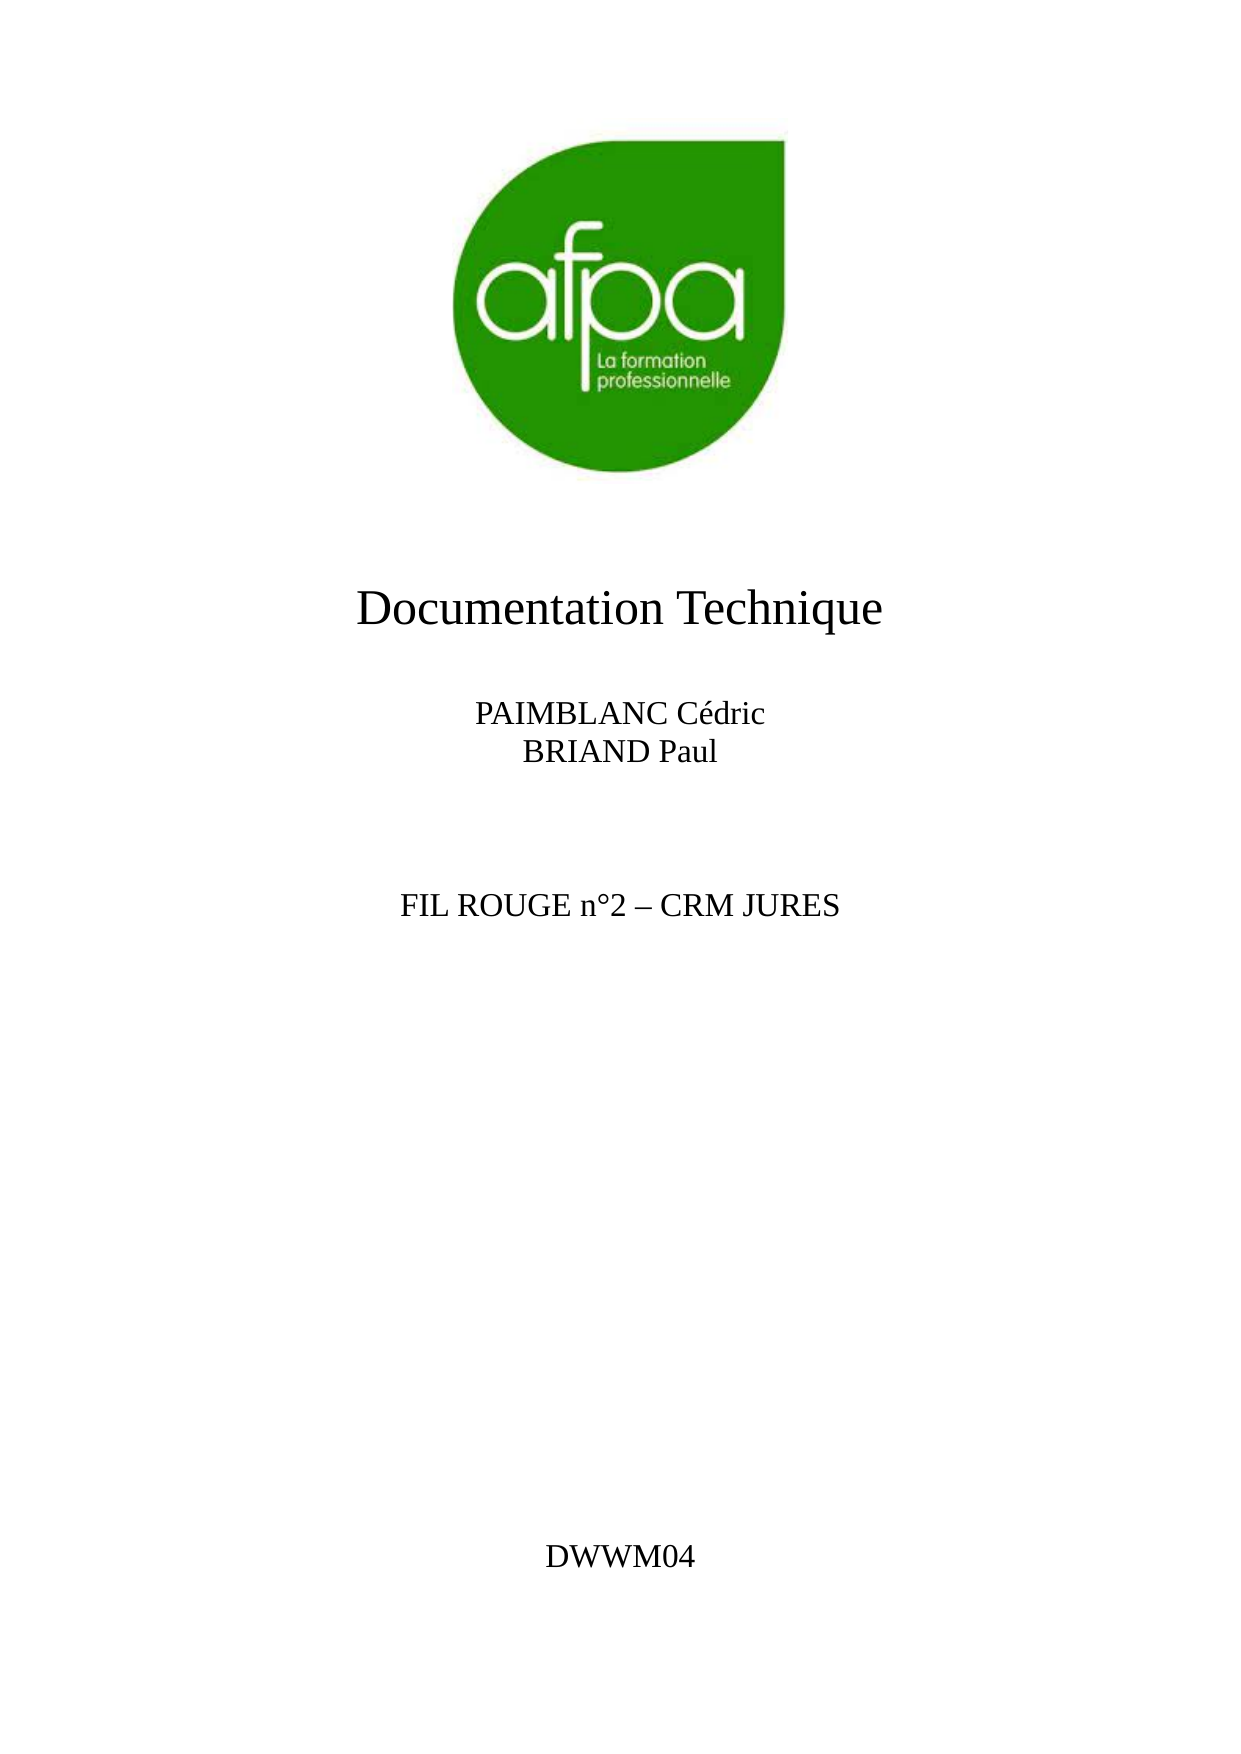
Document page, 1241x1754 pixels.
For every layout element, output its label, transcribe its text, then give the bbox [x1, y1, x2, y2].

text PAIMBLANC Cédric [118, 693, 1122, 731]
text DWWM04 [118, 1536, 1122, 1575]
text Documentation Technique [118, 578, 1122, 636]
text FIL ROUGE n°2 – CRM JURES [118, 885, 1122, 923]
picture [452, 118, 789, 484]
text BRIAND Paul [118, 731, 1122, 770]
